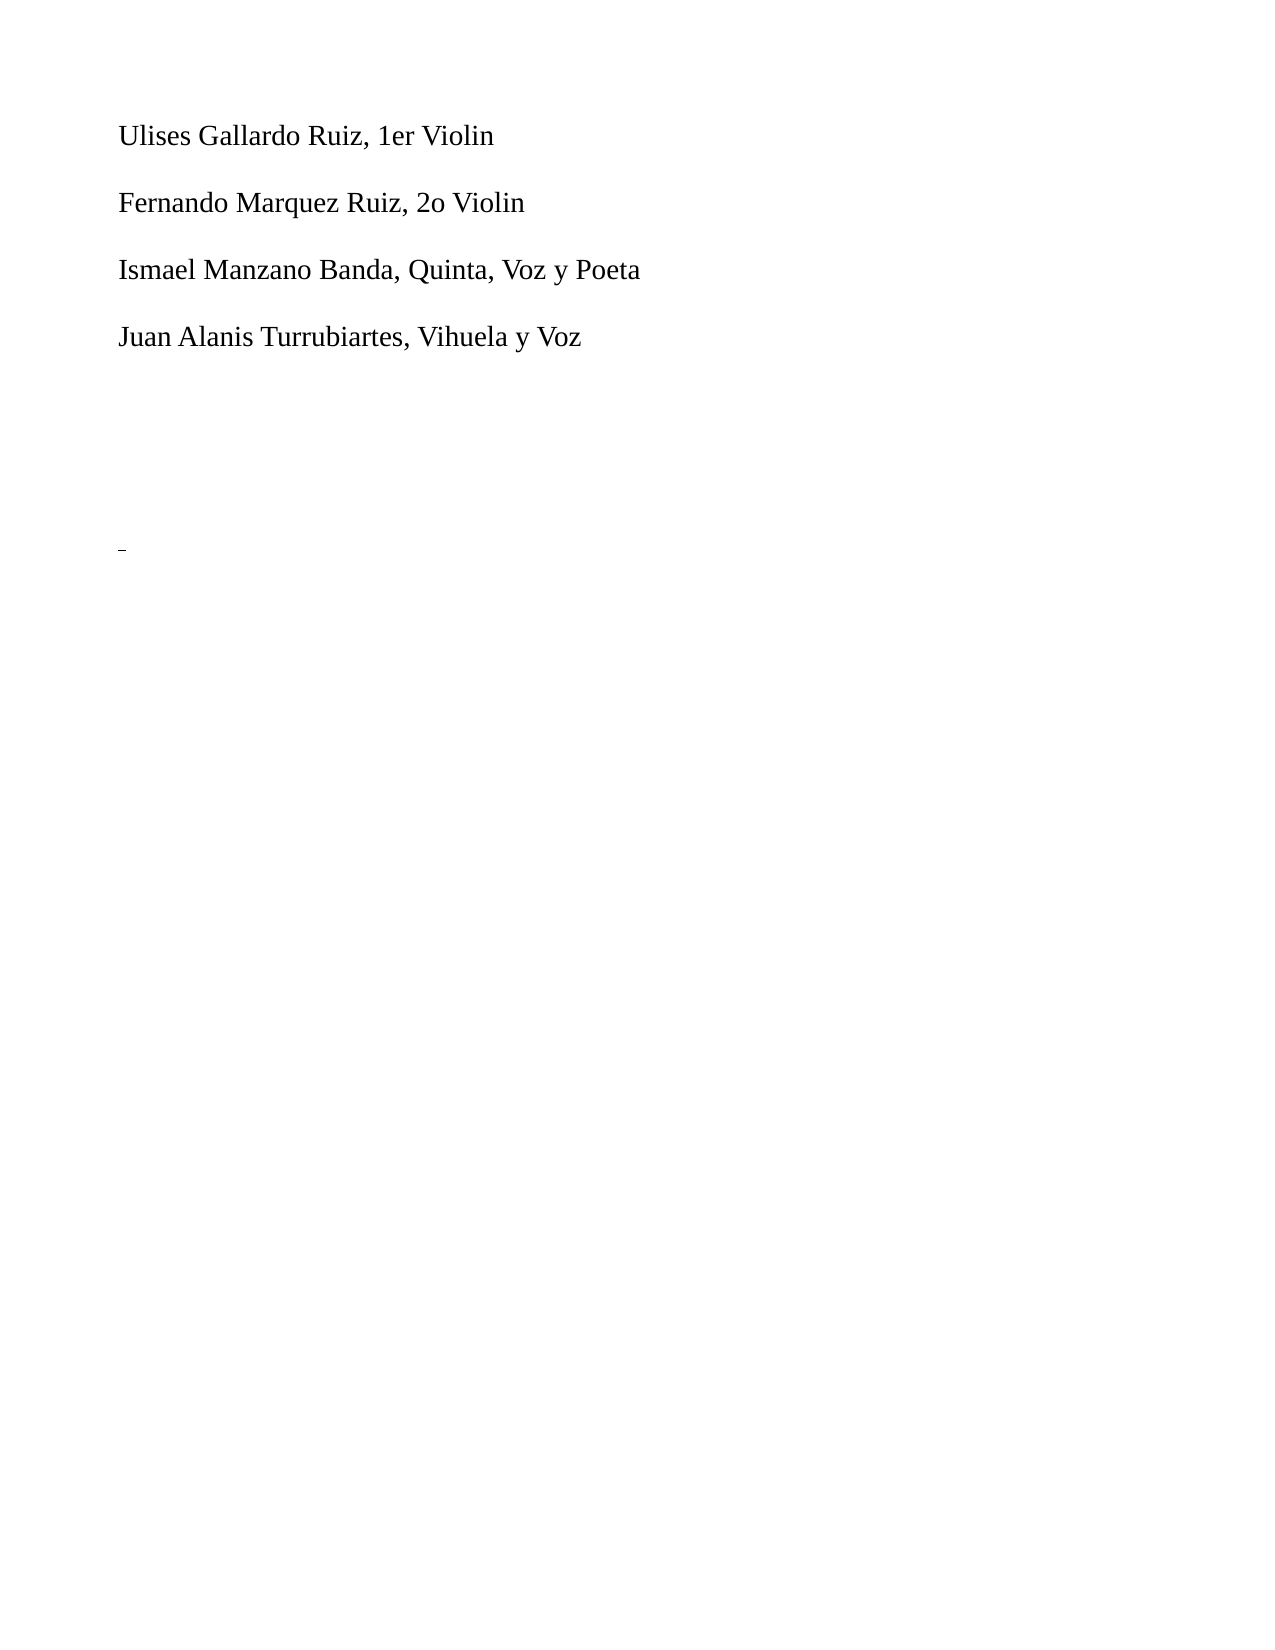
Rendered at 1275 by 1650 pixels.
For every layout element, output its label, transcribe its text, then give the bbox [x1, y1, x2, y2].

text Fernando Marquez Ruiz, 2o Violin [118, 185, 1157, 219]
text Ulises Gallardo Ruiz, 1er Violin [118, 118, 1157, 152]
text Juan Alanis Turrubiartes, Vihuela y Voz [118, 319, 1157, 353]
text Ismael Manzano Banda, Quinta, Voz y Poeta [118, 252, 1157, 286]
